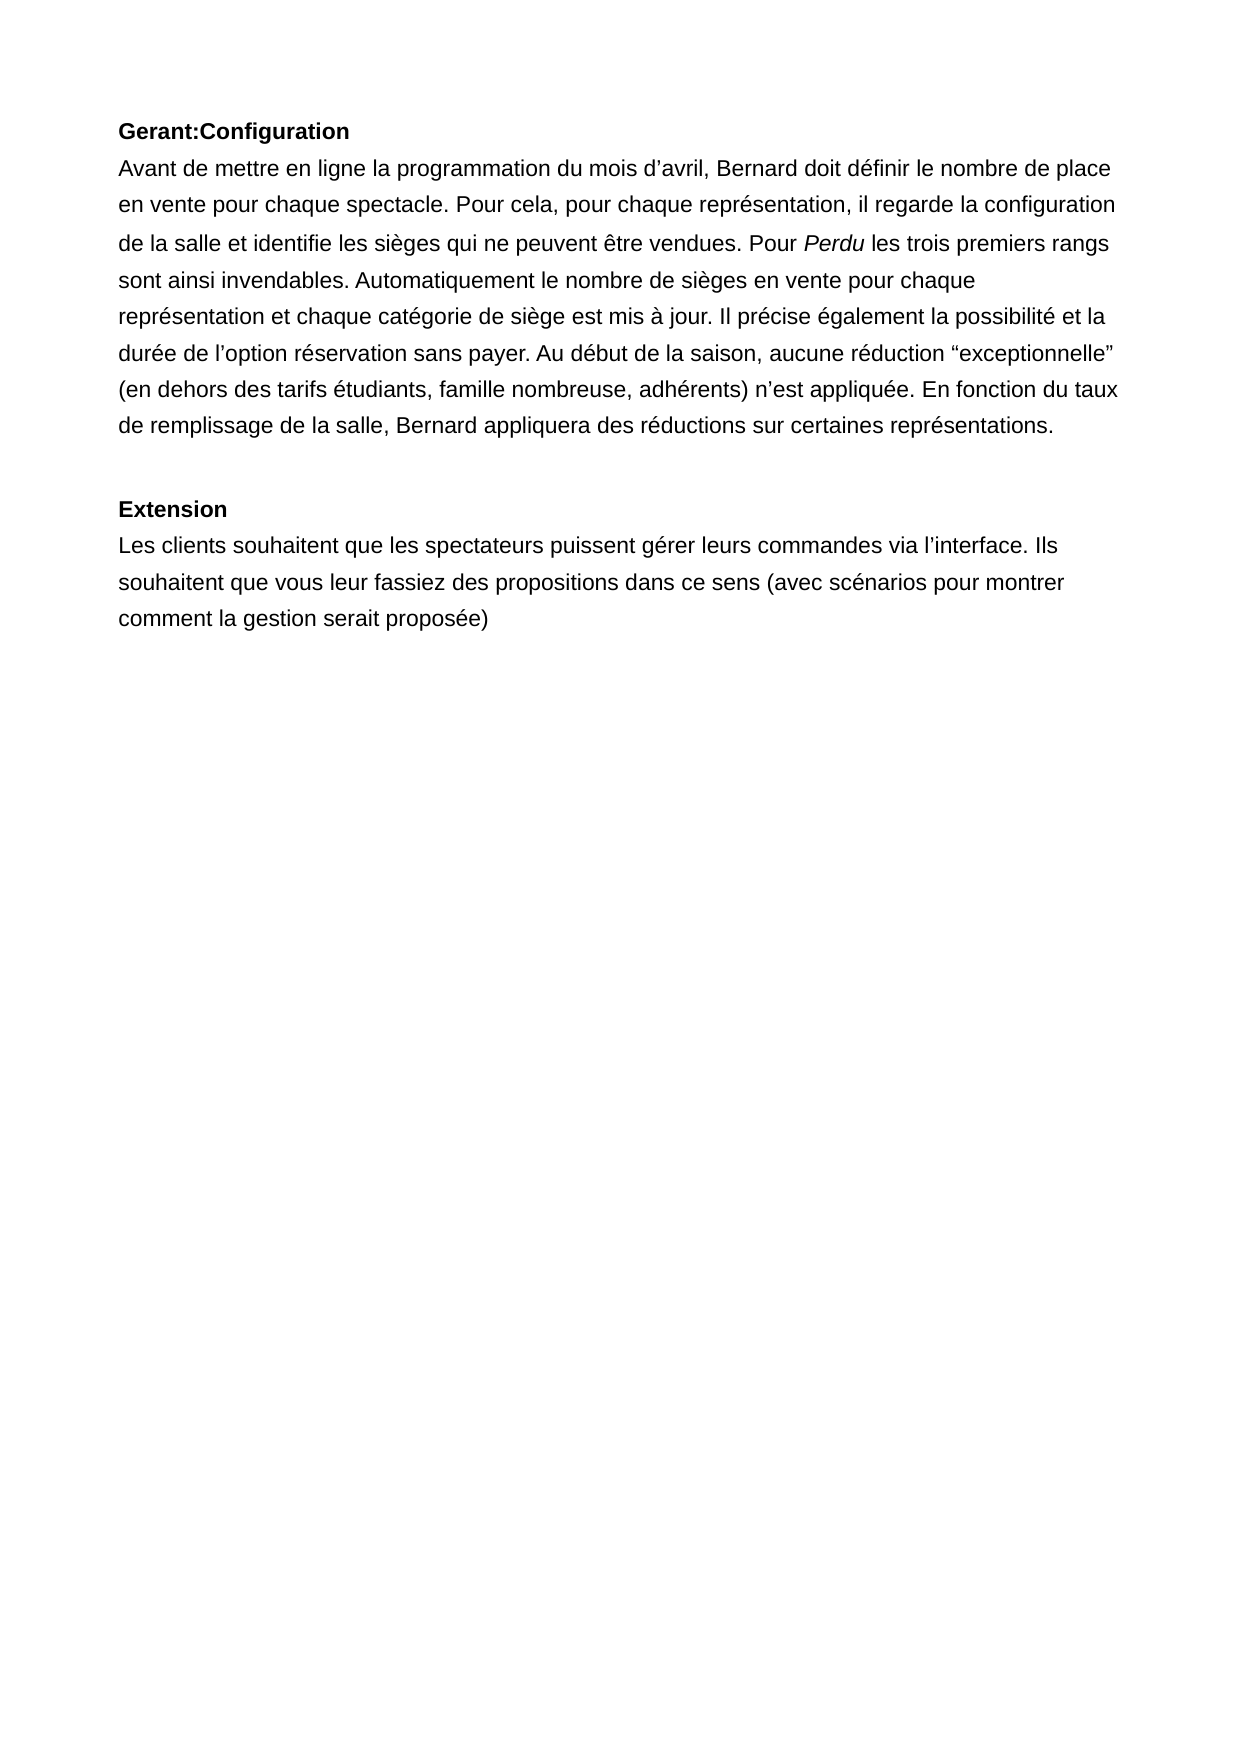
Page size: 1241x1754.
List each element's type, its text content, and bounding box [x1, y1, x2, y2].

text Gerant:Configuration [118, 118, 1122, 144]
text Avant de mettre en ligne la programmation du mois d’avril, Bernard doit définir le nombre de place en vente pour chaque spectacle. Pour cela, pour chaque représentation, il regarde la configuration de la salle et identifie les sièges qui ne peuvent être vendues. Pour Perdu les trois premiers rangs sont ainsi invendables. Automatiquement le nombre de sièges en vente pour chaque représentation et chaque catégorie de siège est mis à jour. Il précise également la possibilité et la durée de l’option réservation sans payer. Au début de la saison, aucune réduction “exceptionnelle” (en dehors des tarifs étudiants, famille nombreuse, adhérents) n’est appliquée. En fonction du taux de remplissage de la salle, Bernard appliquera des réductions sur certaines représentations. [118, 154, 1122, 438]
text Les clients souhaitent que les spectateurs puissent gérer leurs commandes via l’interface. Ils souhaitent que vous leur fassiez des propositions dans ce sens (avec scénarios pour montrer comment la gestion serait proposée) [118, 532, 1122, 632]
text Extension [118, 496, 1122, 522]
